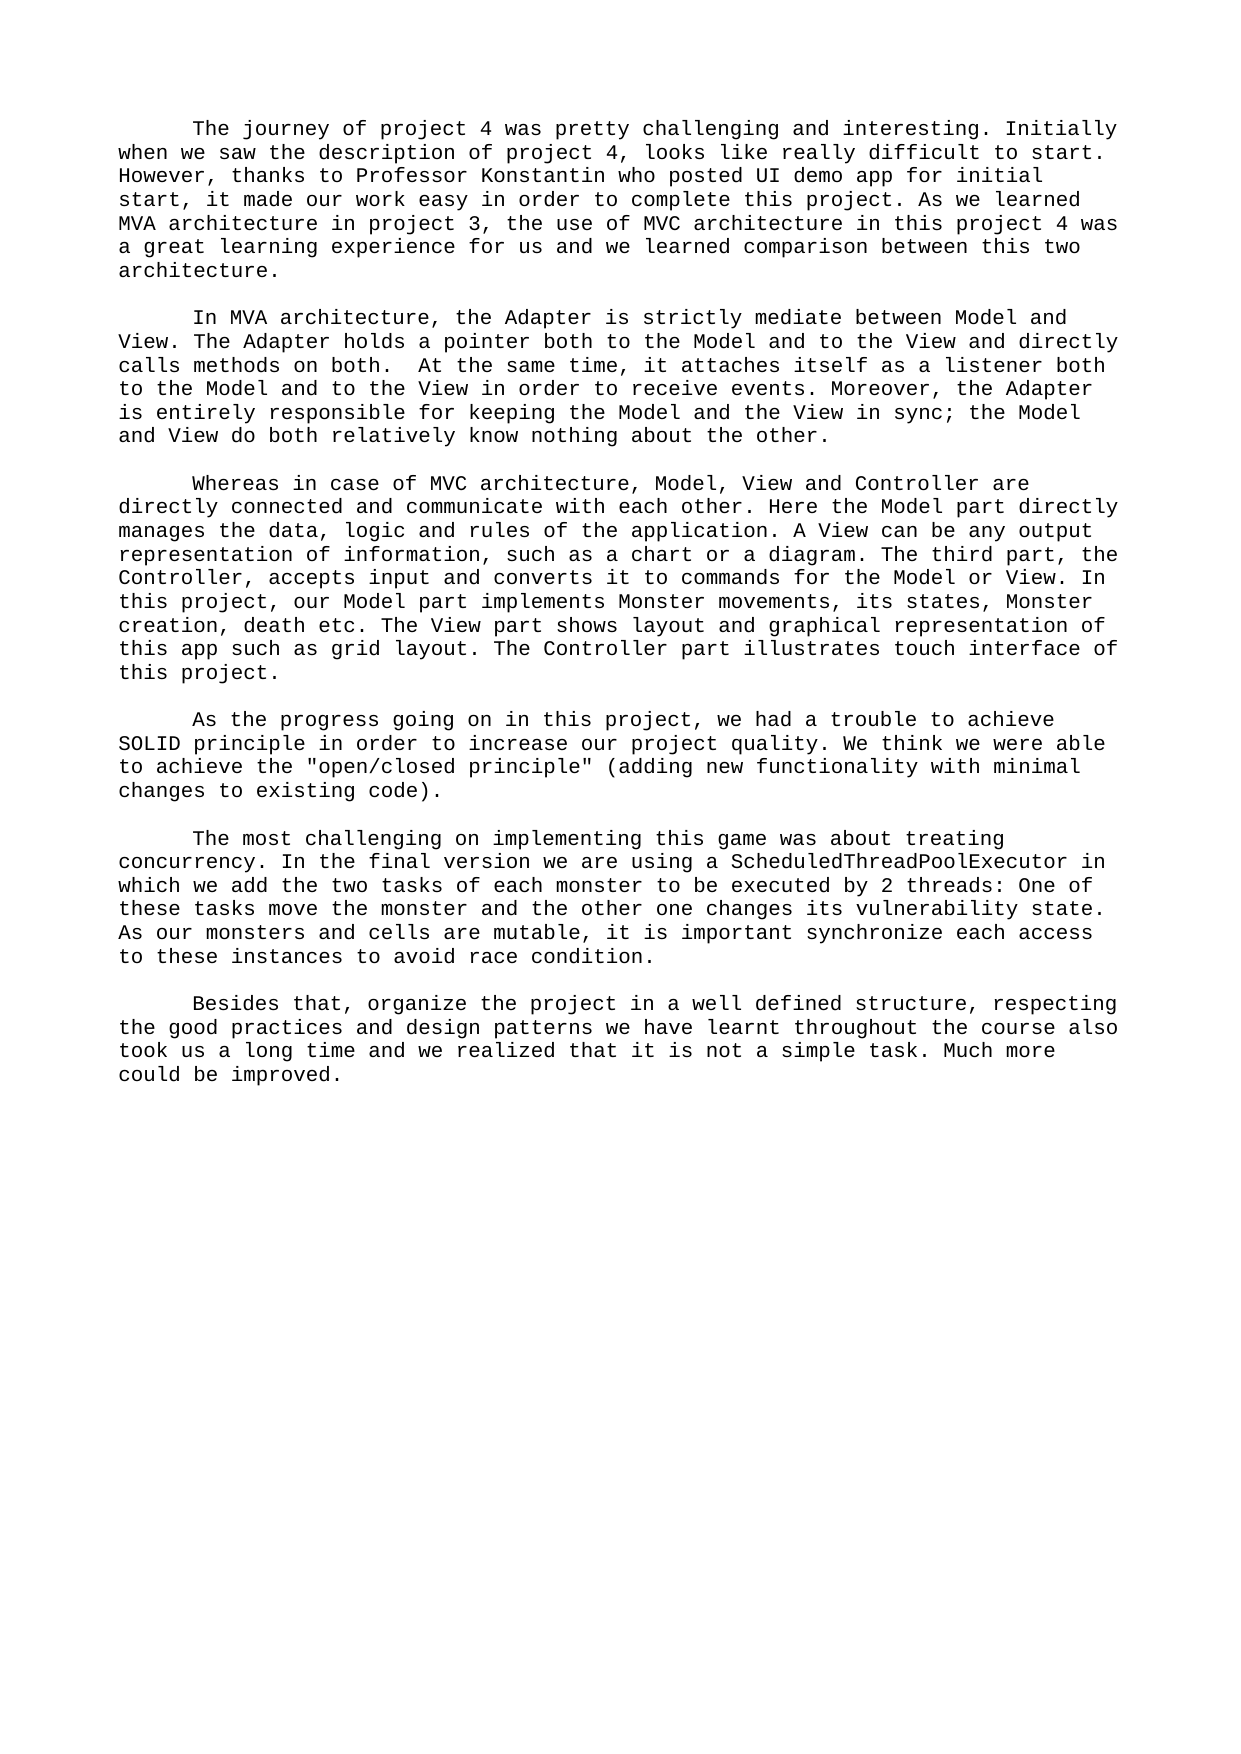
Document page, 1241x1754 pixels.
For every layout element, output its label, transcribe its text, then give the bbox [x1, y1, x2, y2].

text The journey of project 4 was pretty challenging and interesting. Initially when we saw the description of project 4, looks like really difficult to start. However, thanks to Professor Konstantin who posted UI demo app for initial start, it made our work easy in order to complete this project. As we learned MVA architecture in project 3, the use of MVC architecture in this project 4 was a great learning experience for us and we learned comparison between this two architecture. [118, 118, 1122, 284]
text The most challenging on implementing this game was about treating concurrency. In the final version we are using a ScheduledThreadPoolExecutor in which we add the two tasks of each monster to be executed by 2 threads: One of these tasks move the monster and the other one changes its vulnerability state. As our monsters and cells are mutable, it is important synchronize each access to these instances to avoid race condition. [118, 827, 1122, 969]
text Whereas in case of MVC architecture, Model, View and Controller are directly connected and communicate with each other. Here the Model part directly manages the data, logic and rules of the application. A View can be any output representation of information, such as a chart or a diagram. The third part, the Controller, accepts input and converts it to commands for the Model or View. In this project, our Model part implements Monster movements, its states, Monster creation, death etc. The View part shows layout and graphical representation of this app such as grid layout. The Controller part illustrates touch interface of this project. [118, 473, 1122, 686]
text Besides that, organize the project in a well defined structure, respecting the good practices and design patterns we have learnt throughout the course also took us a long time and we realized that it is not a simple task. Much more could be improved. [118, 993, 1122, 1088]
text As the progress going on in this project, we had a trouble to achieve SOLID principle in order to increase our project quality. We think we were able to achieve the "open/closed principle" (adding new functionality with minimal changes to existing code). [118, 709, 1122, 804]
text In MVA architecture, the Adapter is strictly mediate between Model and View. The Adapter holds a pointer both to the Model and to the View and directly calls methods on both. At the same time, it attaches itself as a listener both to the Model and to the View in order to receive events. Moreover, the Adapter is entirely responsible for keeping the Model and the View in sync; the Model and View do both relatively know nothing about the other. [118, 307, 1122, 449]
